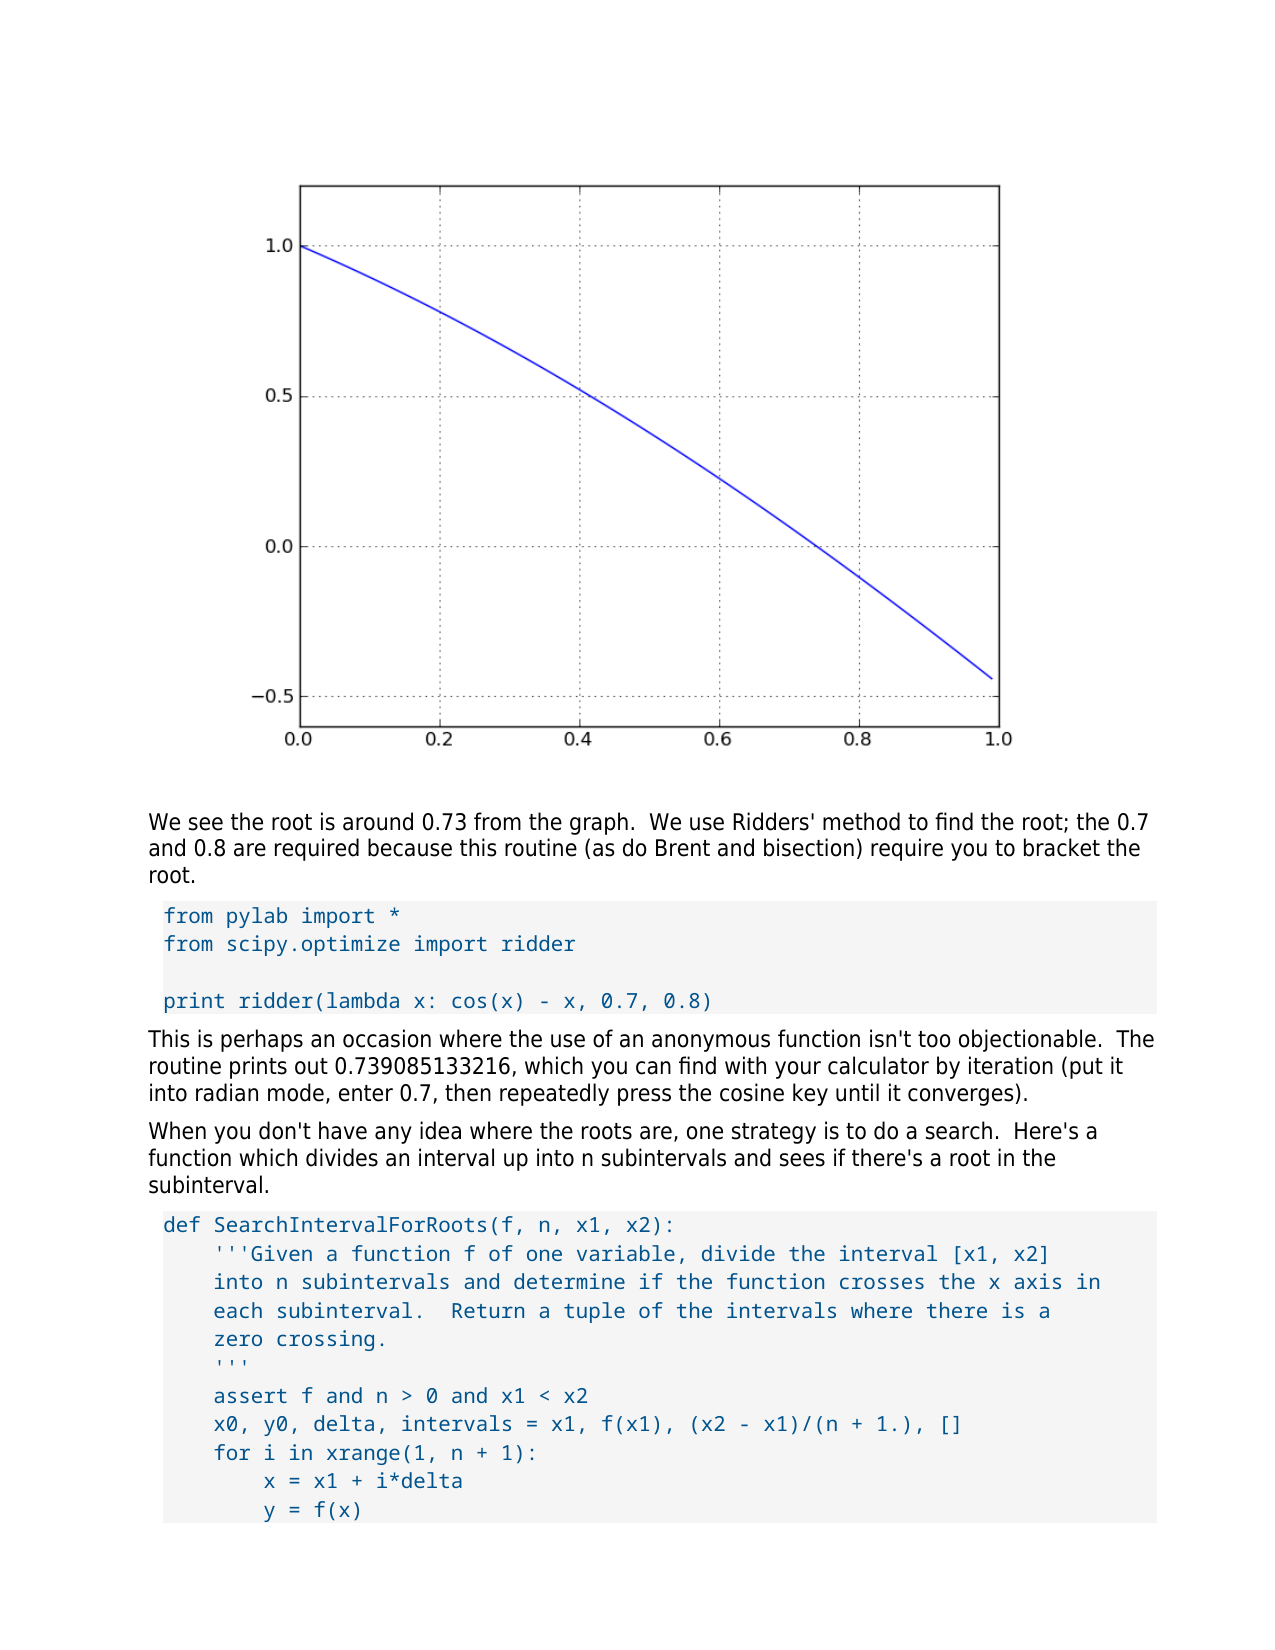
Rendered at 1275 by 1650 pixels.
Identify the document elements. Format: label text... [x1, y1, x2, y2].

text y = f(x) [163, 1495, 1157, 1523]
text We see the root is around 0.73 from the graph. We use Ridders' method to find the root; the 0.7 and 0.8 are required because this routine (as do Brent and bisection) require you to bracket the root. [148, 118, 1157, 889]
picture [187, 118, 1088, 794]
text x = x1 + i*delta [163, 1466, 1157, 1495]
text x0, y0, delta, intervals = x1, f(x1), (x2 - x1)/(n + 1.), [] [163, 1409, 1157, 1438]
text ''' [163, 1353, 1157, 1381]
text This is perhaps an occasion where the use of an anonymous function isn't too objectionable. The routine prints out 0.739085133216, which you can find with your calculator by iteration (put it into radian mode, enter 0.7, then repeatedly press the cosine key until it converges). [148, 1027, 1157, 1107]
text into n subintervals and determine if the function crosses the x axis in [163, 1267, 1157, 1296]
text zero crossing. [163, 1324, 1157, 1353]
text '''Given a function f of one variable, divide the interval [x1, x2] [163, 1239, 1157, 1267]
text print ridder(lambda x: cos(x) - x, 0.7, 0.8) [163, 986, 1157, 1014]
text from pylab import * [163, 901, 1157, 929]
text each subinterval. Return a tuple of the intervals where there is a [163, 1296, 1157, 1324]
text def SearchIntervalForRoots(f, n, x1, x2): [163, 1211, 1157, 1239]
text for i in xrange(1, n + 1): [163, 1438, 1157, 1466]
text from scipy.optimize import ridder [163, 929, 1157, 958]
text assert f and n > 0 and x1 < x2 [163, 1381, 1157, 1409]
text When you don't have any idea where the roots are, one strategy is to do a search. Here's a function which divides an interval up into n subintervals and sees if there's a root in the subinterval. [148, 1118, 1157, 1198]
